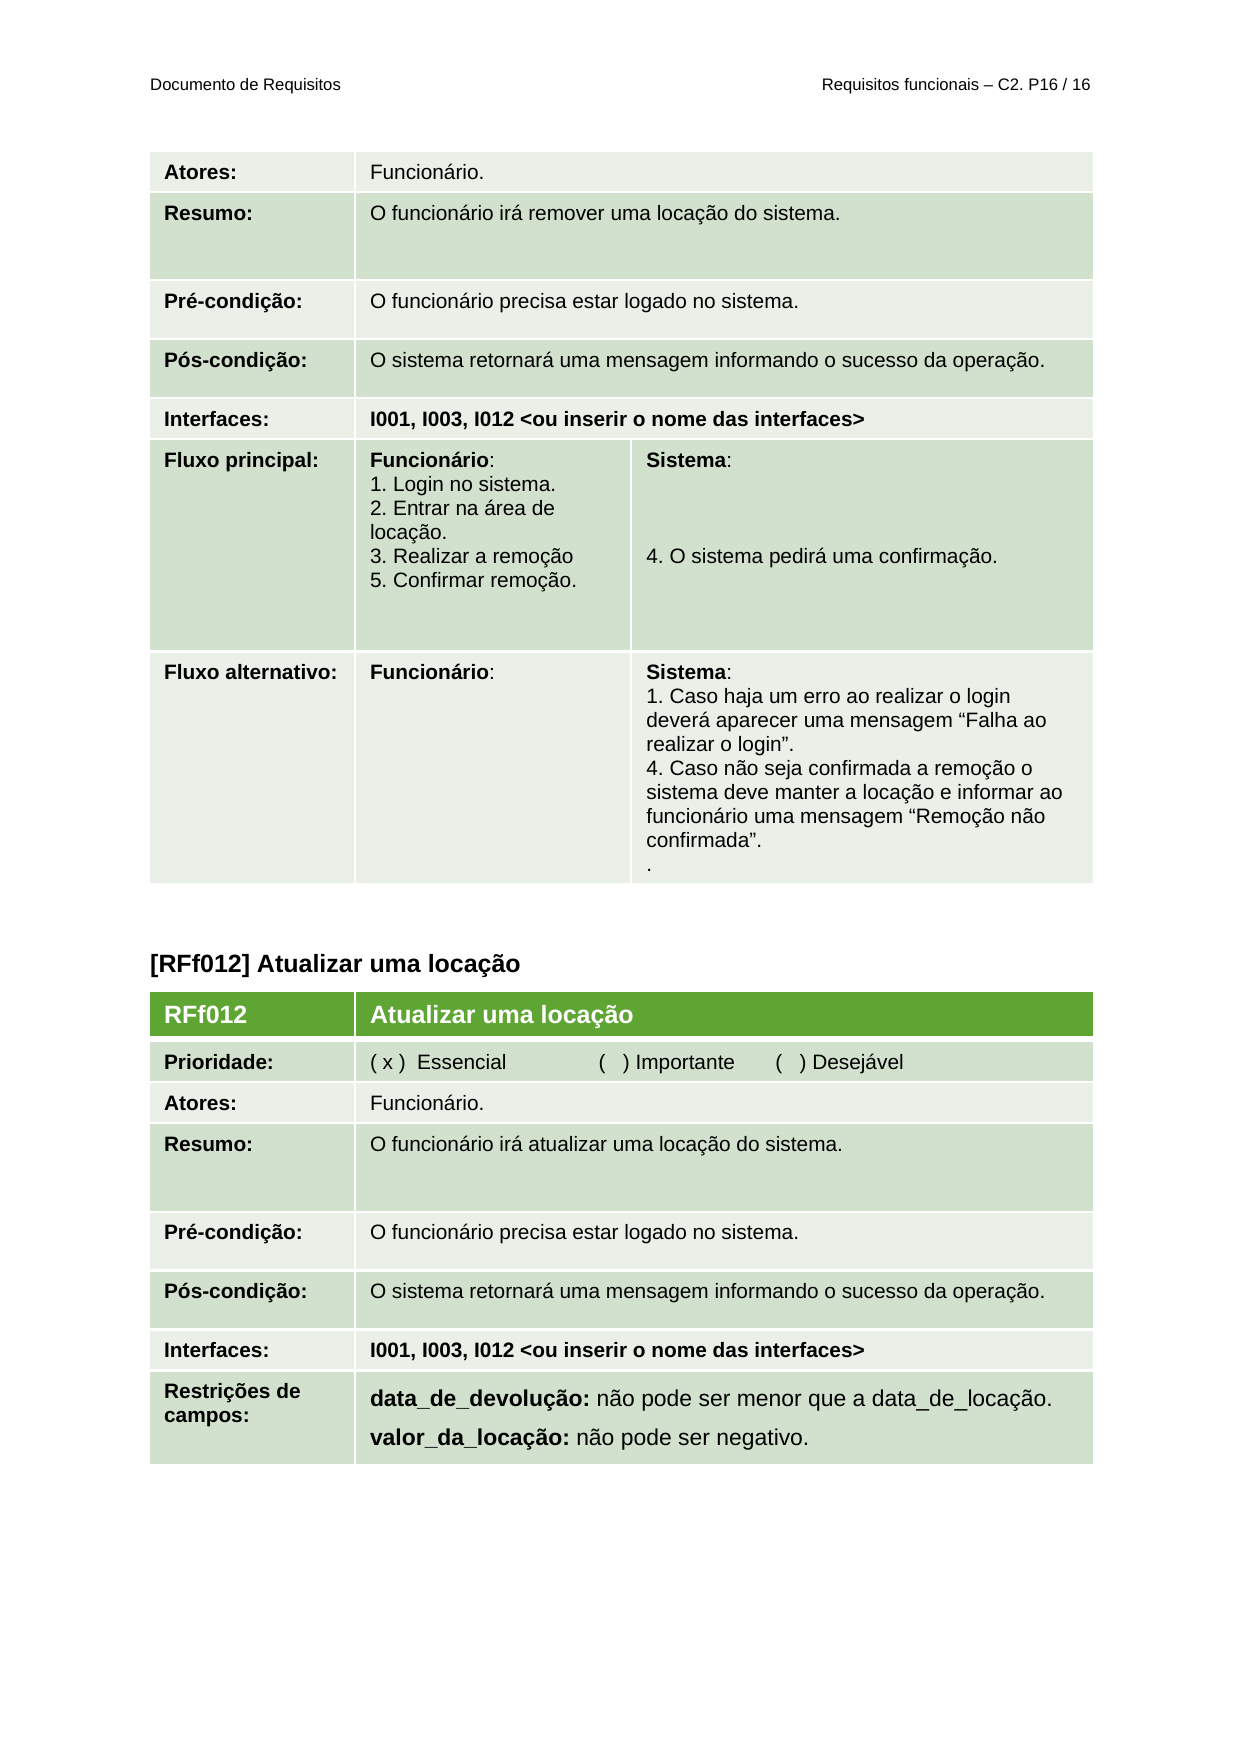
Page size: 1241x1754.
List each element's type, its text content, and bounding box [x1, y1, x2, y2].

table_cell Interfaces: [150, 1331, 354, 1369]
table_cell Prioridade: [150, 1042, 354, 1081]
table_cell Pós-condição: [150, 340, 354, 397]
table_cell Resumo: [150, 1124, 354, 1211]
table_cell Pós-condição: [150, 1272, 354, 1328]
table_cell Sistema: 1. Caso haja um erro ao realizar o login deverá aparecer uma mensagem “Falha ao realizar o login”. 4. Caso não seja confirmada a remoção o sistema deve manter a locação e informar ao funcionário uma mensagem “Remoção não confirmada”. . [632, 653, 1093, 883]
table_cell Atores: [150, 1083, 354, 1122]
table_header Atualizar uma locação [356, 992, 1093, 1036]
table_cell I001, I003, I012 <ou inserir o nome das interfaces> [356, 1331, 1093, 1369]
table_cell Funcionário. [356, 1083, 1093, 1122]
table_cell Interfaces: [150, 399, 354, 438]
table_cell O funcionário irá atualizar uma locação do sistema. [356, 1124, 1093, 1211]
table_cell ( x ) Essencial ( ) Importante ( ) Desejável [356, 1042, 1093, 1081]
table_cell O sistema retornará uma mensagem informando o sucesso da operação. [356, 1272, 1093, 1328]
table_cell Fluxo alternativo: [150, 653, 354, 883]
table_cell I001, I003, I012 <ou inserir o nome das interfaces> [356, 399, 1093, 438]
table_cell Resumo: [150, 193, 354, 279]
table_cell O funcionário precisa estar logado no sistema. [356, 1213, 1093, 1269]
table_cell Funcionário: [356, 653, 630, 883]
table_cell O funcionário irá remover uma locação do sistema. [356, 193, 1093, 279]
table_cell Restrições de campos: [150, 1372, 354, 1464]
table_header RFf012 [150, 992, 354, 1036]
table_cell Funcionário: 1. Login no sistema. 2. Entrar na área de locação. 3. Realizar a remoção 5. Confirmar remoção. [356, 440, 630, 650]
table_cell data_de_devolução: não pode ser menor que a data_de_locação. valor_da_locação: não pode ser negativo. [356, 1372, 1093, 1464]
table_cell Funcionário. [356, 152, 1093, 191]
table_cell O sistema retornará uma mensagem informando o sucesso da operação. [356, 340, 1093, 397]
table_cell Fluxo principal: [150, 440, 354, 650]
table_cell Atores: [150, 152, 354, 191]
table_cell Pré-condição: [150, 281, 354, 338]
table_cell Pré-condição: [150, 1213, 354, 1269]
table_cell Sistema: 4. O sistema pedirá uma confirmação. [632, 440, 1093, 650]
list [RFf012] Atualizar uma locação [150, 949, 1090, 978]
table_cell O funcionário precisa estar logado no sistema. [356, 281, 1093, 338]
